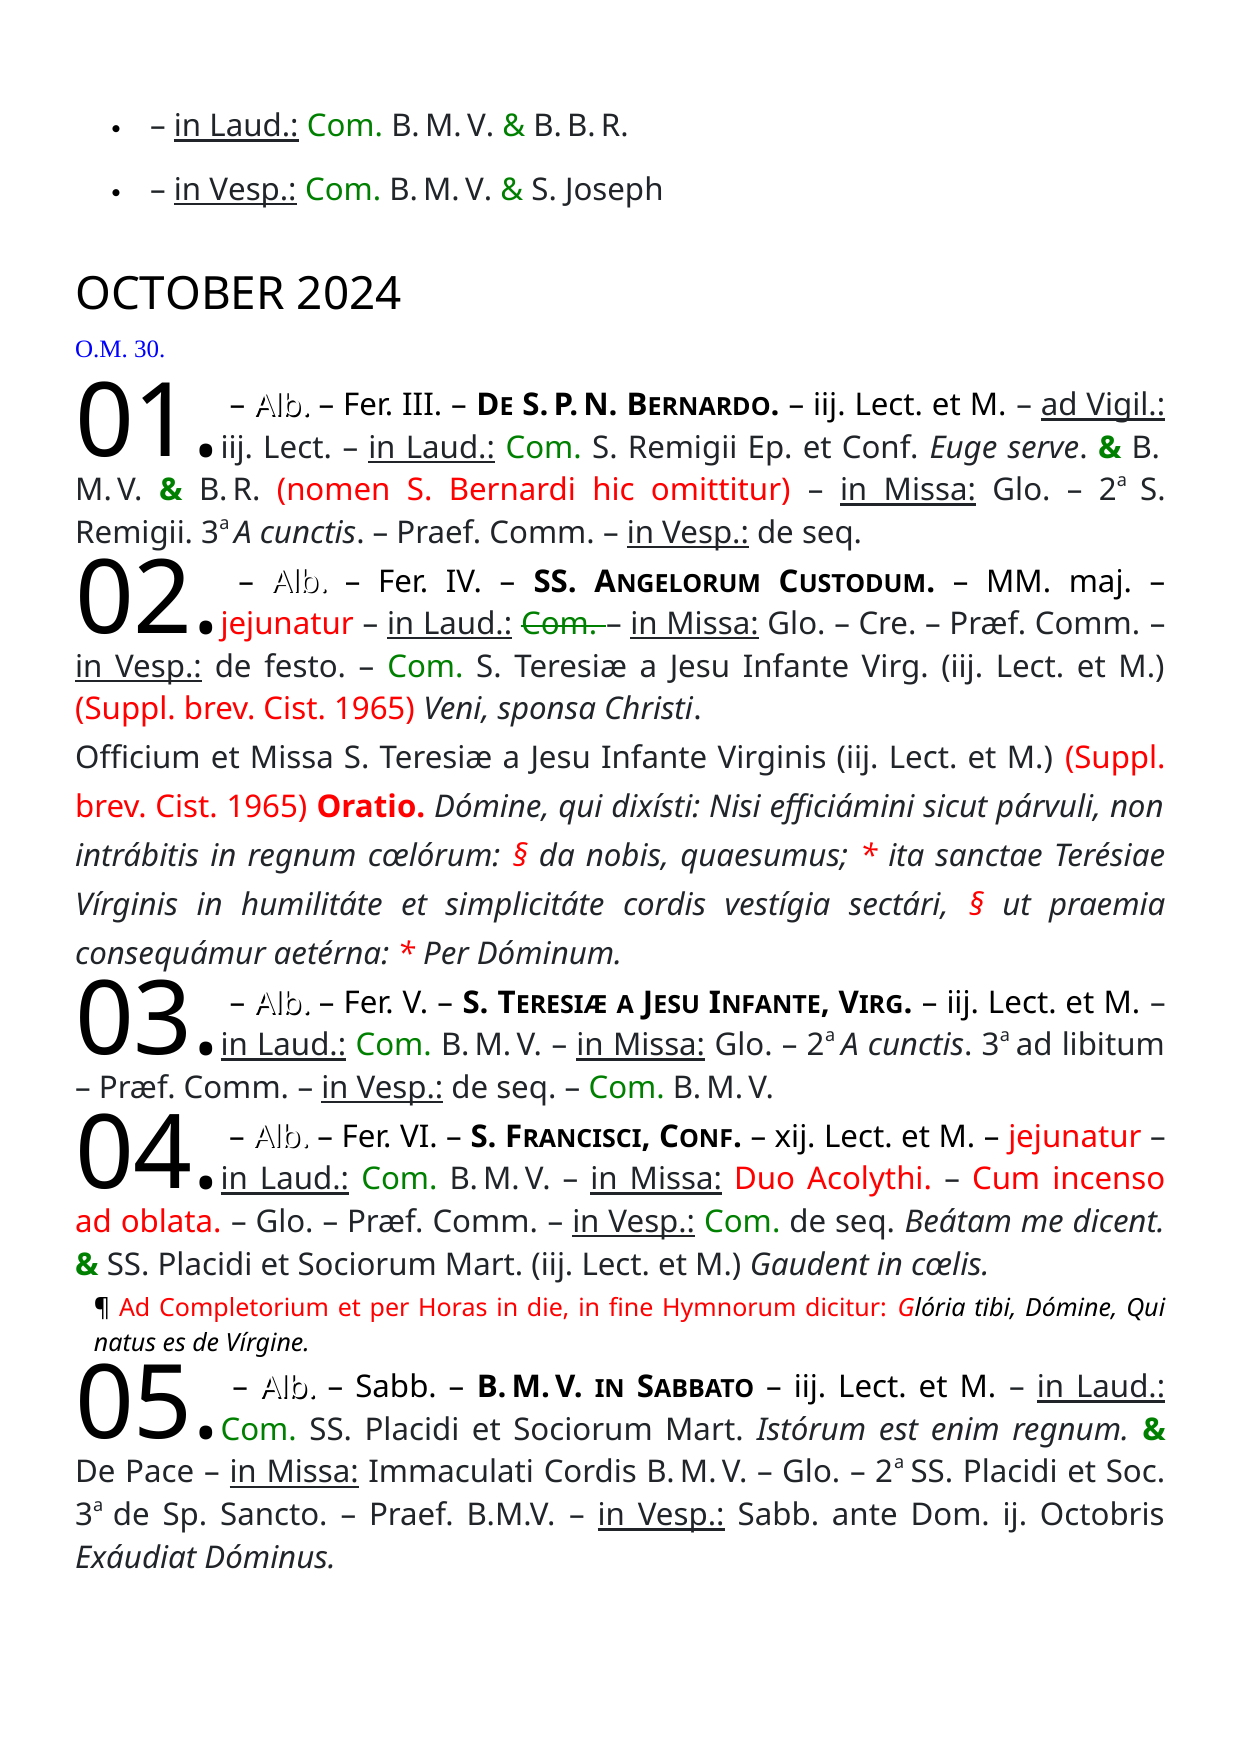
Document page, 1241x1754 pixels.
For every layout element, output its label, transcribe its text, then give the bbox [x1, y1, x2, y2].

text 01. – Alb. – Fer. III. – De S. P. N. Bernardo. – iij. Lect. et M. – ad Vigil.: iij. Lect. – in Laud.: Com. S. Remigii Ep. et Conf. Euge serve. & B. M. V. & B. R. (nomen S. Bernardi hic omittitur) – in Missa: Glo. – 2a S. Remigii. 3a A cunctis. – Praef. Comm. – in Vesp.: de seq. [75, 382, 1166, 552]
list – in Vesp.: Com. B. M. V. & S. Joseph [112, 167, 1166, 209]
text O.M. 30. [75, 334, 1166, 363]
text 04. – Alb. – Fer. VI. – S. Francisci, Conf. – xij. Lect. et M. – jejunatur – in Laud.: Com. B. M. V. – in Missa: Duo Acolythi. – Cum incenso ad oblata. – Glo. – Præf. Comm. – in Vesp.: Com. de seq. Beátam me dicent. & SS. Placidi et Sociorum Mart. (iij. Lect. et M.) Gaudent in cœlis. [75, 1114, 1166, 1284]
list Officium et Missa S. Teresiæ a Jesu Infante Virginis (iij. Lect. et M.) (Suppl. brev. Cist. 1965) Oratio. Dómine, qui dixísti: Nisi efficiámini sicut párvuli, non intrábitis in regnum cœlórum: § da nobis, quaesumus; * ita sanctae Terésiae Vírginis in humilitáte et simplicitáte cordis vestígia sectári, § ut praemia consequámur aetérna: * Per Dóminum. [75, 735, 1166, 973]
text 02. – Alb. – Fer. IV. – SS. Angelorum Custodum. – MM. maj. – jejunatur – in Laud.: Com. – in Missa: Glo. – Cre. – Præf. Comm. – in Vesp.: de festo. – Com. S. Teresiæ a Jesu Infante Virg. (iij. Lect. et M.) (Suppl. brev. Cist. 1965) Veni, sponsa Christi. [75, 558, 1166, 729]
text 05. – Alb. – Sabb. – B. M. V. in Sabbato – iij. Lect. et M. – in Laud.: Com. SS. Placidi et Sociorum Mart. Istórum est enim regnum. & De Pace – in Missa: Immaculati Cordis B. M. V. – Glo. – 2a SS. Placidi et Soc. 3a de Sp. Sancto. – Praef. B.M.V. – in Vesp.: Sabb. ante Dom. ij. Octobris Exáudiat Dóminus. [75, 1364, 1166, 1577]
title OCTOBER 2024 [75, 260, 1166, 323]
list ¶ Ad Completorium et per Horas in die, in fine Hymnorum dicitur: Glória tibi, Dómine, Qui natus es de Vírgine. [94, 1290, 1166, 1358]
list – in Laud.: Com. B. M. V. & B. B. R. [112, 103, 1166, 146]
text 03. – Alb. – Fer. V. – S. Teresiæ a Jesu Infante, Virg. – iij. Lect. et M. – in Laud.: Com. B. M. V. – in Missa: Glo. – 2a A cunctis. 3a ad libitum – Præf. Comm. – in Vesp.: de seq. – Com. B. M. V. [75, 980, 1166, 1108]
